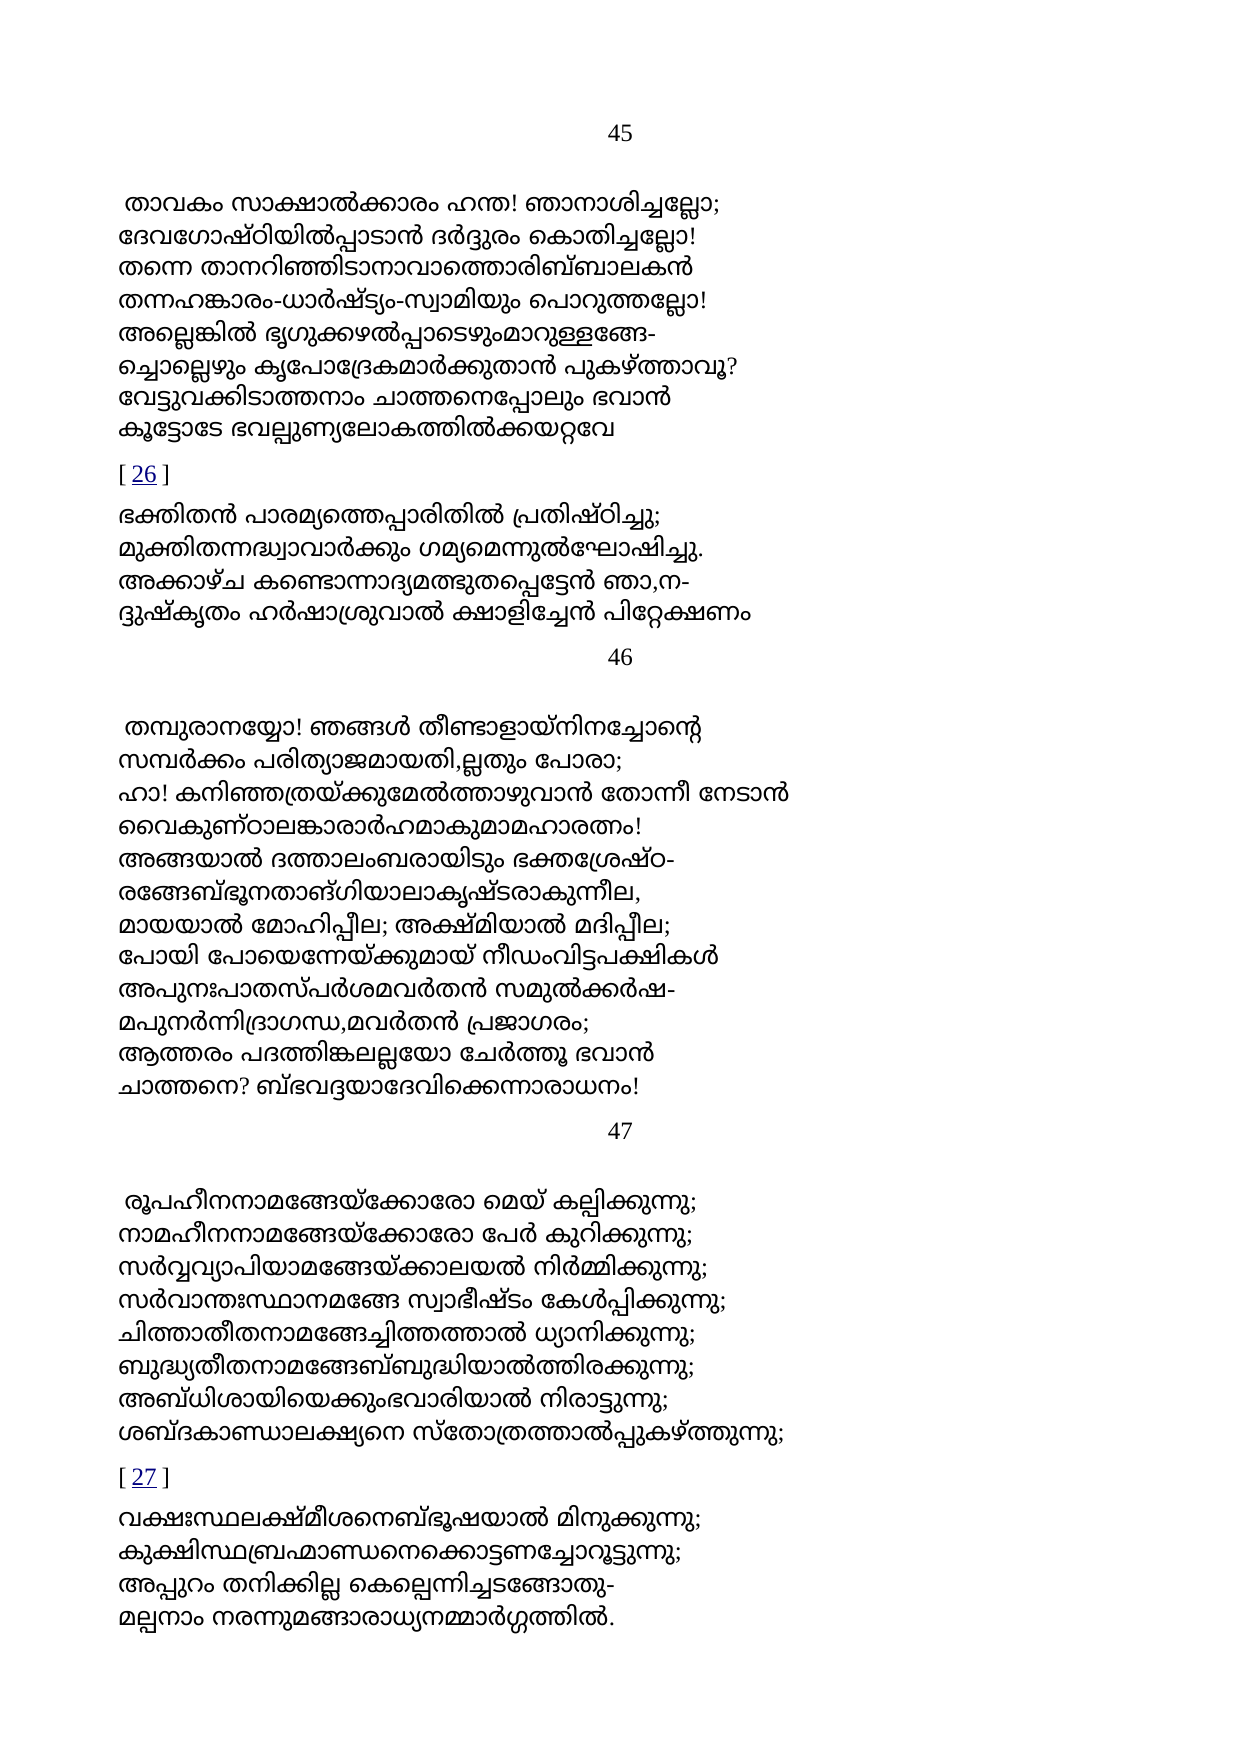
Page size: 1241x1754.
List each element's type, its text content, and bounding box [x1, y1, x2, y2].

text 46 [118, 642, 1122, 671]
text ഭക്തിതൻ പാരമ്യത്തെപ്പാരിതിൽ പ്രതിഷ്ഠിച്ചു; മുക്തിതന്നദ്ധ്വാവാർക്കും ഗമ്യമെന്നുൽഘോഷിച്ചു. അക്കാഴ്ച കണ്ടൊന്നാദ്യമത്ഭുതപ്പെട്ടേൻ ഞാ,ന- ദ്ദുഷ്കൃതം ഹർഷാശ്രുവാൽ ക്ഷാളിച്ചേൻ പിറ്റേക്ഷണം [118, 500, 1122, 630]
text രൂപഹീനനാമങ്ങേയ്ക്കോരോ മെയ് കല്പിക്കുന്നു; നാമഹീനനാമങ്ങേയ്ക്കോരോ പേർ കുറിക്കുന്നു; സർവ്വവ്യാപിയാമങ്ങേയ്ക്കാലയൽ നിർമ്മിക്കുന്നു; സർവാന്തഃസ്ഥാനമങ്ങേ സ്വാഭീഷ്ടം കേൾപ്പിക്കുന്നു; ചിത്താതീതനാമങ്ങേച്ചിത്തത്താൽ ധ്യാനിക്കുന്നു; ബുദ്ധ്യതീതനാമങ്ങേബ്‌ബുദ്ധിയാൽത്തിരക്കുന്നു; അബ്ധിശായിയെക്കുംഭവാരിയാൽ നിരാട്ടുന്നു; ശബ്ദകാണ്ഡാലക്ഷ്യനെ സ്തോത്രത്താൽപ്പുകഴ്ത്തുന്നു; [118, 1157, 1122, 1449]
text 47 [118, 1116, 1122, 1145]
text താവകം സാക്ഷാൽക്കാരം ഹന്ത! ഞാനാശിച്ചല്ലോ; ദേവഗോഷ്ഠിയിൽപ്പാടാൻ ദർദ്ദുരം കൊതിച്ചല്ലോ! തന്നെ താനറിഞ്ഞിടാനാവാത്തൊരിബ്‌ബാലകൻ തന്നഹങ്കാരം-ധാർഷ്ട്യം-സ്വാമിയും പൊറുത്തല്ലോ! അല്ലെങ്കിൽ ഭൃഗുക്കഴൽപ്പാടെഴുംമാറുള്ളങ്ങേ- ച്ചൊല്ലെഴും കൃപോദ്രേകമാർക്കുതാൻ പുകഴ്ത്താവൂ? വേട്ടുവക്കിടാത്തനാം ചാത്തനെപ്പോലും ഭവാൻ കൂട്ടോടേ ഭവല്പുണ്യലോകത്തിൽക്കയറ്റവേ [118, 159, 1122, 446]
text 45 [118, 118, 1122, 147]
text വക്ഷഃസ്ഥലക്ഷ്മീശനെബ്ഭൂഷയാൽ മിനുക്കുന്നു; കുക്ഷിസ്ഥബ്രഹ്മാണ്ഡനെക്കൊട്ടണച്ചോറൂട്ടുന്നു; അപ്പുറം തനിക്കില്ല കെല്പെന്നിച്ചടങ്ങോതു- മല്പനാം നരന്നുമങ്ങാരാധ്യനമ്മാർഗ്ഗത്തിൽ. [118, 1503, 1122, 1635]
text [ 26 ] [118, 459, 1122, 487]
text തമ്പുരാനയ്യോ! ഞങ്ങൾ തീണ്ടാളായ്നിനച്ചോന്റെ സമ്പർക്കം പരിത്യാജമായതി,ല്ലതും പോരാ; ഹാ! കനിഞ്ഞത്രയ്ക്കുമേൽത്താഴുവാൻ തോന്നീ നേടാൻ വൈകുണ്ഠാലങ്കാരാർഹമാകുമാമഹാരത്നം! അങ്ങയാൽ ദത്താലംബരായിടും ഭക്തശ്രേഷ്ഠ- രങ്ങേബ്ഭൂനതാങ്ഗിയാലാകൃഷ്ടരാകുന്നീല, മായയാൽ മോഹിപ്പീല; അക്ഷ്മിയാൽ മദിപ്പീല; പോയി പോയെന്നേയ്ക്കുമായ് നീഡംവിട്ടപക്ഷികൾ അപുനഃപാതസ്പർശമവർതൻ സമുൽക്കർഷ- മപുനർന്നിദ്രാഗന്ധ,മവർതൻ പ്രജാഗരം; ആത്തരം പദത്തിങ്കലല്ലയോ ചേർത്തൂ ഭവാൻ ചാത്തനെ? ബ്ഭവദ്ദയാദേവിക്കെന്നാരാധനം! [118, 683, 1122, 1104]
text [ 27 ] [118, 1462, 1122, 1491]
